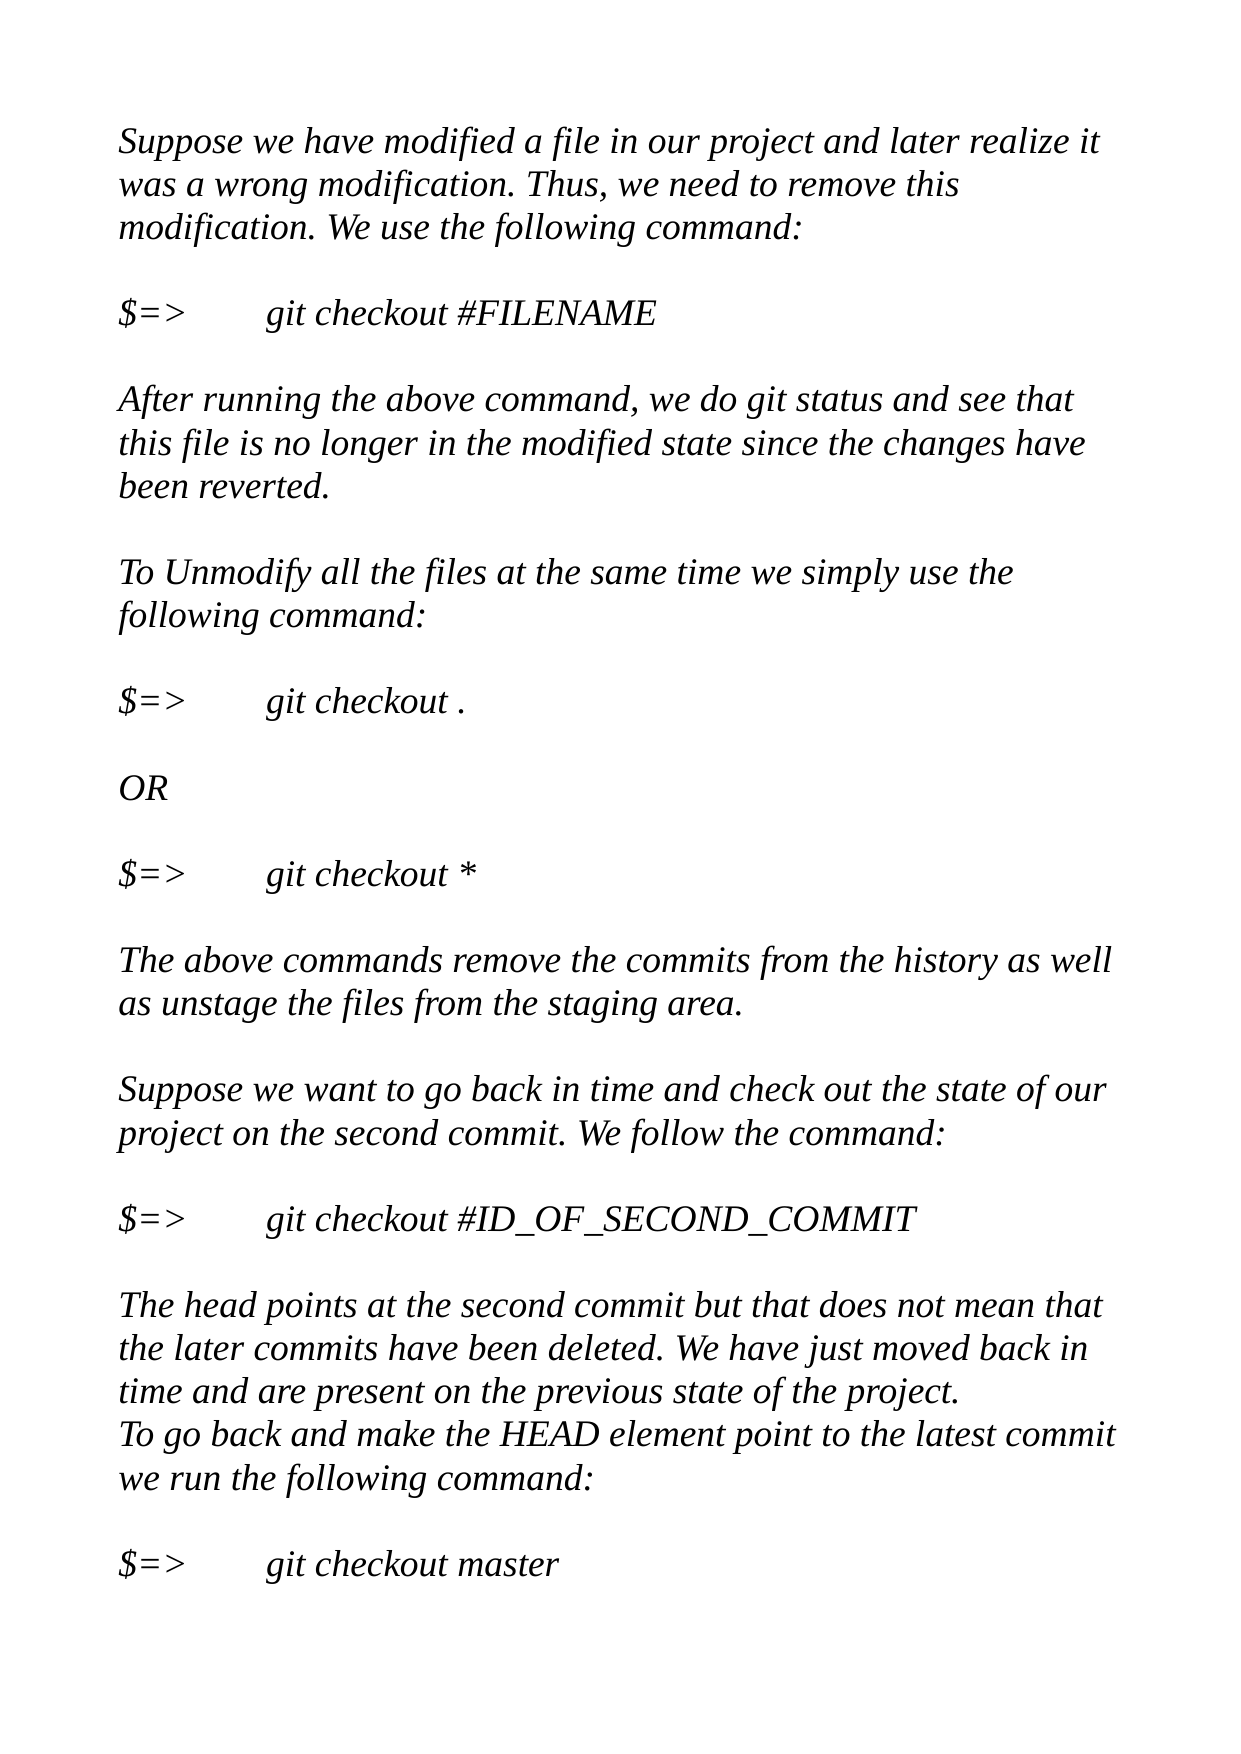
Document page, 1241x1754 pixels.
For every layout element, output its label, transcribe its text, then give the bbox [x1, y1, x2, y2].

text $=> git checkout #FILENAME [118, 291, 1122, 334]
text To Unmodify all the files at the same time we simply use the following command: [118, 549, 1122, 636]
text $=> git checkout #ID_OF_SECOND_COMMIT [118, 1196, 1122, 1239]
text To go back and make the HEAD element point to the latest commit we run the following command: [118, 1412, 1122, 1498]
text The above commands remove the commits from the history as well as unstage the files from the staging area. [118, 937, 1122, 1024]
text Suppose we want to go back in time and check out the state of our project on the second commit. We follow the command: [118, 1067, 1122, 1153]
text OR [118, 765, 1122, 808]
text $=> git checkout . [118, 679, 1122, 722]
text $=> git checkout master [118, 1541, 1122, 1584]
text After running the above command, we do git status and see that this file is no longer in the modified state since the changes have been reverted. [118, 377, 1122, 506]
text The head points at the second commit but that does not mean that the later commits have been deleted. We have just moved back in time and are present on the previous state of the project. [118, 1282, 1122, 1412]
text $=> git checkout * [118, 851, 1122, 894]
text Suppose we have modified a file in our project and later realize it was a wrong modification. Thus, we need to remove this modification. We use the following command: [118, 118, 1122, 247]
